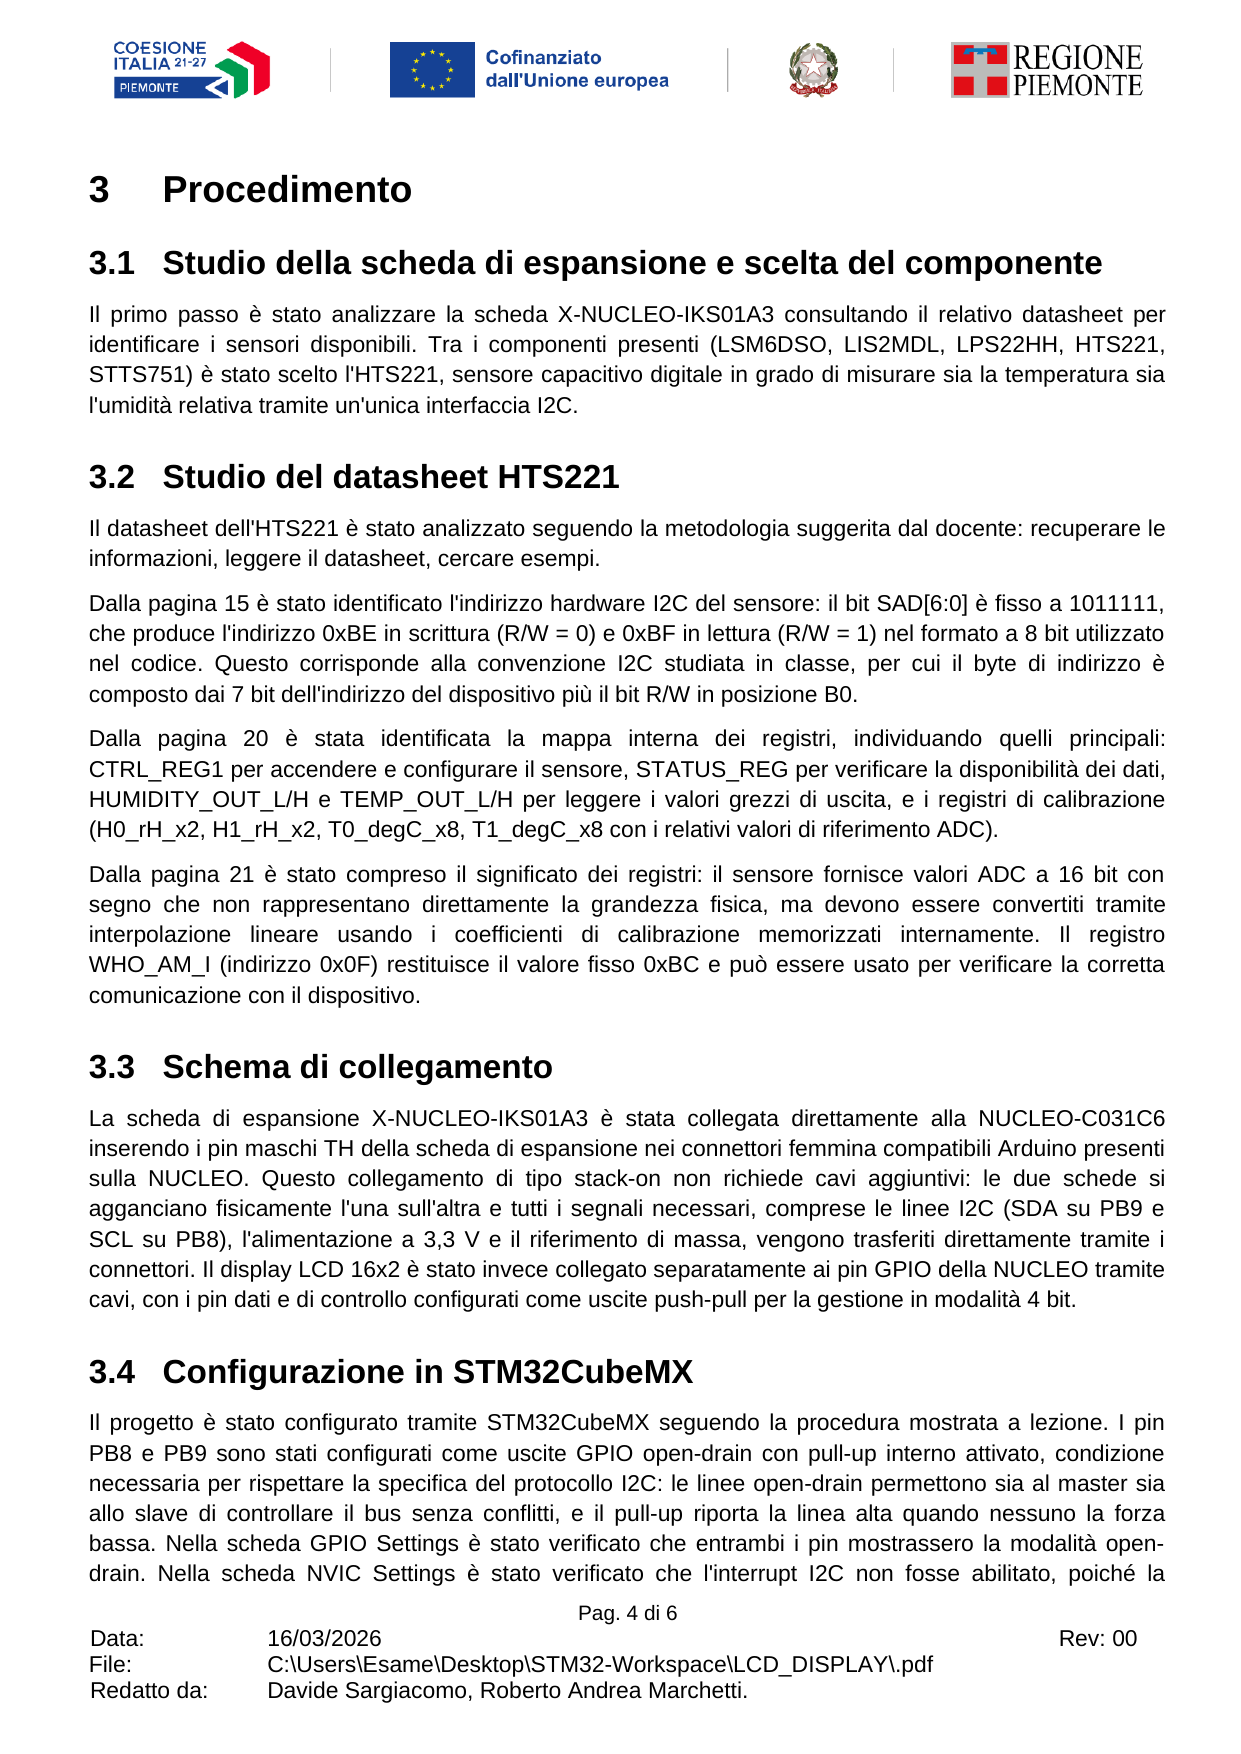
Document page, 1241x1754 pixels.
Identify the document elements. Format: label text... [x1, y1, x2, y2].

subtitle Studio della scheda di espansione e scelta del componente [89, 243, 1167, 282]
subtitle Schema di collegamento [89, 1047, 1167, 1086]
text Il progetto è stato configurato tramite STM32CubeMX seguendo la procedura mostrata a lezione. I pin PB8 e PB9 sono stati configurati come uscite GPIO open-drain con pull-up interno attivato, condizione necessaria per rispettare la specifica del protocollo I2C: le linee open-drain permettono sia al master sia allo slave di controllare il bus senza conflitti, e il pull-up riporta la linea alta quando nessuno la forza bassa. Nella scheda GPIO Settings è stato verificato che entrambi i pin mostrassero la modalità open-drain. Nella scheda NVIC Settings è stato verificato che l'interrupt I2C non fosse abilitato, poiché la [89, 1409, 1167, 1587]
text Il datasheet dell'HTS221 è stato analizzato seguendo la metodologia suggerita dal docente: recuperare le informazioni, leggere il datasheet, cercare esempi. [89, 515, 1167, 571]
text Dalla pagina 21 è stato compreso il significato dei registri: il sensore fornisce valori ADC a 16 bit con segno che non rappresentano direttamente la grandezza fisica, ma devono essere convertiti tramite interpolazione lineare usando i coefficienti di calibrazione memorizzati internamente. Il registro WHO_AM_I (indirizzo 0x0F) restituisce il valore fisso 0xBC e può essere usato per verificare la corretta comunicazione con il dispositivo. [89, 861, 1167, 1008]
text Il primo passo è stato analizzare la scheda X-NUCLEO-IKS01A3 consultando il relativo datasheet per identificare i sensori disponibili. Tra i componenti presenti (LSM6DSO, LIS2MDL, LPS22HH, HTS221, STTS751) è stato scelto l'HTS221, sensore capacitivo digitale in grado di misurare sia la temperatura sia l'umidità relativa tramite un'unica interfaccia I2C. [89, 301, 1167, 418]
text La scheda di espansione X-NUCLEO-IKS01A3 è stata collegata direttamente alla NUCLEO-C031C6 inserendo i pin maschi TH della scheda di espansione nei connettori femmina compatibili Arduino presenti sulla NUCLEO. Questo collegamento di tipo stack-on non richiede cavi aggiuntivi: le due schede si agganciano fisicamente l'una sull'altra e tutti i segnali necessari, comprese le linee I2C (SDA su PB9 e SCL su PB8), l'alimentazione a 3,3 V e il riferimento di massa, vengono trasferiti direttamente tramite i connettori. Il display LCD 16x2 è stato invece collegato separatamente ai pin GPIO della NUCLEO tramite cavi, con i pin dati e di controllo configurati come uscite push-pull per la gestione in modalità 4 bit. [89, 1105, 1167, 1312]
subtitle Studio del datasheet HTS221 [89, 457, 1167, 496]
text Dalla pagina 15 è stato identificato l'indirizzo hardware I2C del sensore: il bit SAD[6:0] è fisso a 1011111, che produce l'indirizzo 0xBE in scrittura (R/W = 0) e 0xBF in lettura (R/W = 1) nel formato a 8 bit utilizzato nel codice. Questo corrisponde alla convenzione I2C studiata in classe, per cui il byte di indirizzo è composto dai 7 bit dell'indirizzo del dispositivo più il bit R/W in posizione B0. [89, 590, 1167, 707]
subtitle Procedimento [89, 167, 1167, 210]
picture [108, 29, 1147, 119]
text Dalla pagina 20 è stata identificata la mappa interna dei registri, individuando quelli principali: CTRL_REG1 per accendere e configurare il sensore, STATUS_REG per verificare la disponibilità dei dati, HUMIDITY_OUT_L/H e TEMP_OUT_L/H per leggere i valori grezzi di uscita, e i registri di calibrazione (H0_rH_x2, H1_rH_x2, T0_degC_x8, T1_degC_x8 con i relativi valori di riferimento ADC). [89, 725, 1167, 842]
subtitle Configurazione in STM32CubeMX [89, 1352, 1167, 1390]
